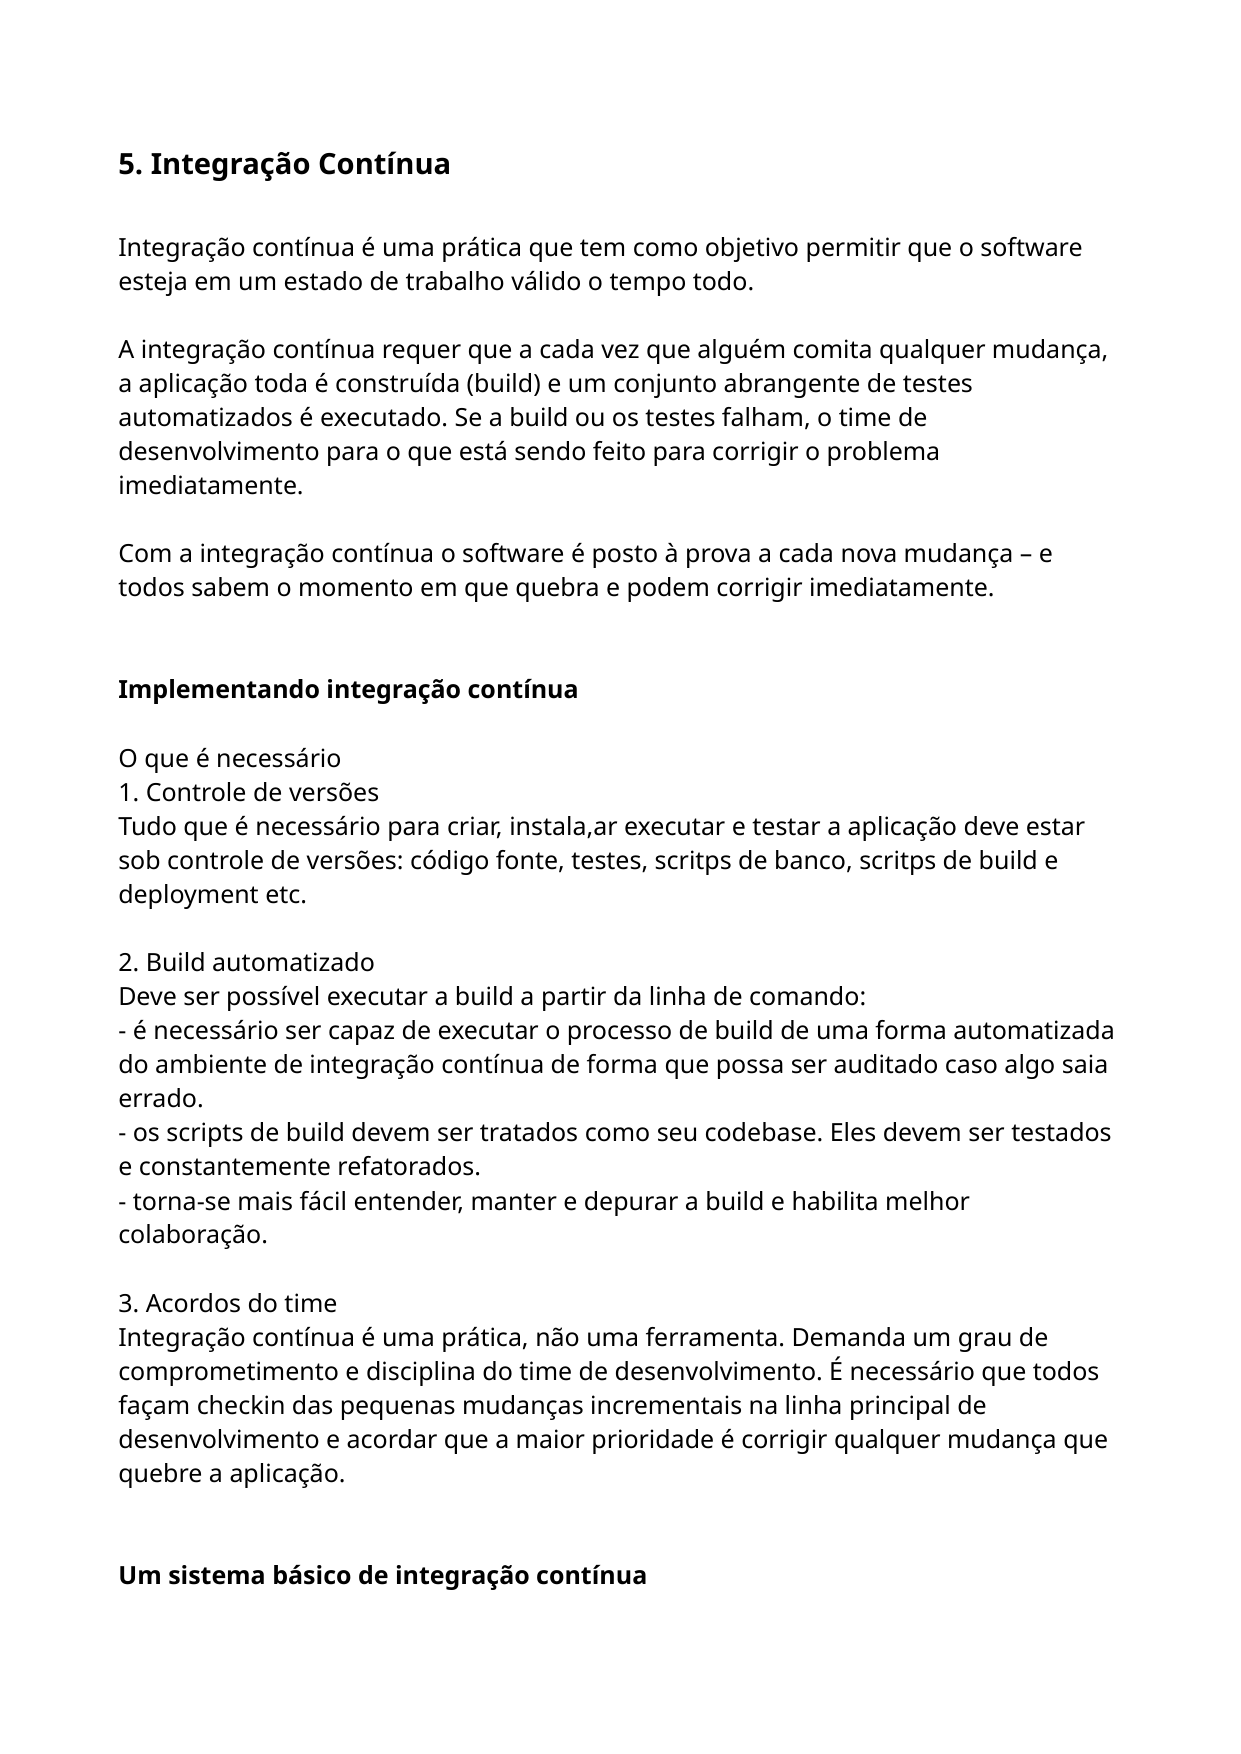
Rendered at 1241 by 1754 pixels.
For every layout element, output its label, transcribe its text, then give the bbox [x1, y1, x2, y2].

text Integração contínua é uma prática, não uma ferramenta. Demanda um grau de comprometimento e disciplina do time de desenvolvimento. É necessário que todos façam checkin das pequenas mudanças incrementais na linha principal de desenvolvimento e acordar que a maior prioridade é corrigir qualquer mudança que quebre a aplicação. [118, 1319, 1122, 1490]
text 2. Build automatizado [118, 945, 1122, 979]
text Implementando integração contínua [118, 672, 1122, 706]
text 3. Acordos do time [118, 1285, 1122, 1319]
text A integração contínua requer que a cada vez que alguém comita qualquer mudança, a aplicação toda é construída (build) e um conjunto abrangente de testes automatizados é executado. Se a build ou os testes falham, o time de desenvolvimento para o que está sendo feito para corrigir o problema imediatamente. [118, 332, 1122, 502]
text Deve ser possível executar a build a partir da linha de comando: [118, 979, 1122, 1013]
text - os scripts de build devem ser tratados como seu codebase. Eles devem ser testados e constantemente refatorados. [118, 1115, 1122, 1183]
text Integração contínua é uma prática que tem como objetivo permitir que o software esteja em um estado de trabalho válido o tempo todo. [118, 229, 1122, 297]
text Com a integração contínua o software é posto à prova a cada nova mudança – e todos sabem o momento em que quebra e podem corrigir imediatamente. [118, 536, 1122, 604]
text - é necessário ser capaz de executar o processo de build de uma forma automatizada do ambiente de integração contínua de forma que possa ser auditado caso algo saia errado. [118, 1013, 1122, 1115]
text 1. Controle de versões [118, 774, 1122, 808]
subtitle 5. Integração Contínua [118, 143, 1122, 183]
text - torna-se mais fácil entender, manter e depurar a build e habilita melhor colaboração. [118, 1183, 1122, 1251]
text Tudo que é necessário para criar, instala,ar executar e testar a aplicação deve estar sob controle de versões: código fonte, testes, scritps de banco, scritps de build e deployment etc. [118, 808, 1122, 911]
text Um sistema básico de integração contínua [118, 1558, 1122, 1592]
text O que é necessário [118, 740, 1122, 774]
